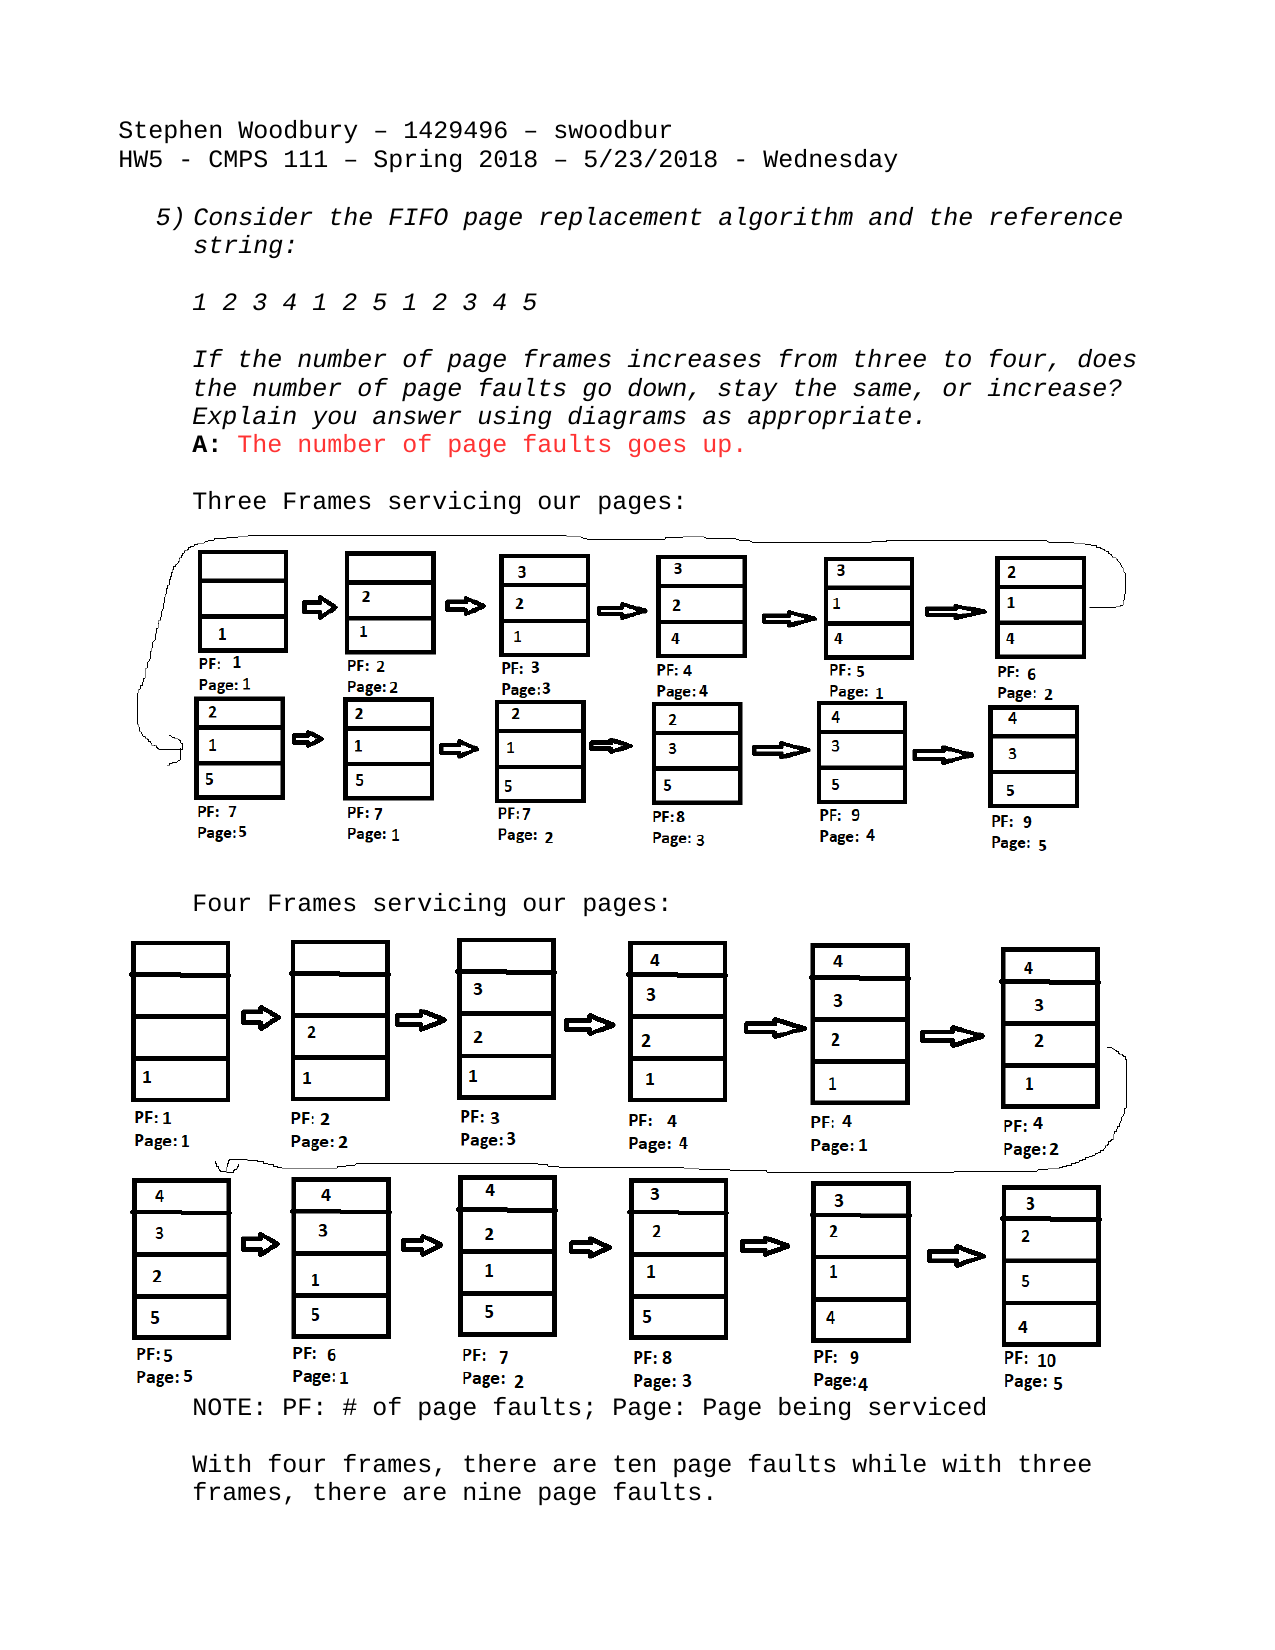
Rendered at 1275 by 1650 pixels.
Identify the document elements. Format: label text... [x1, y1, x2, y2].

text 1 2 3 4 1 2 5 1 2 3 4 5 [118, 290, 1157, 318]
list Consider the FIFO page replacement algorithm and the reference string: [156, 204, 1157, 261]
text Four Frames servicing our pages: [118, 891, 1157, 919]
text If the number of page frames increases from three to four, does the number of page faults go down, stay the same, or increase? Explain you answer using diagrams as appropriate. [118, 347, 1157, 432]
text Three Frames servicing our pages: [118, 488, 1157, 516]
text With four frames, there are ten page faults while with three [118, 1451, 1157, 1479]
text A: The number of page faults goes up. [118, 432, 1157, 460]
picture [118, 516, 1157, 863]
picture [118, 919, 1157, 1395]
text frames, there are nine page faults. [118, 1479, 1157, 1508]
text NOTE: PF: # of page faults; Page: Page being serviced [118, 1395, 1157, 1422]
